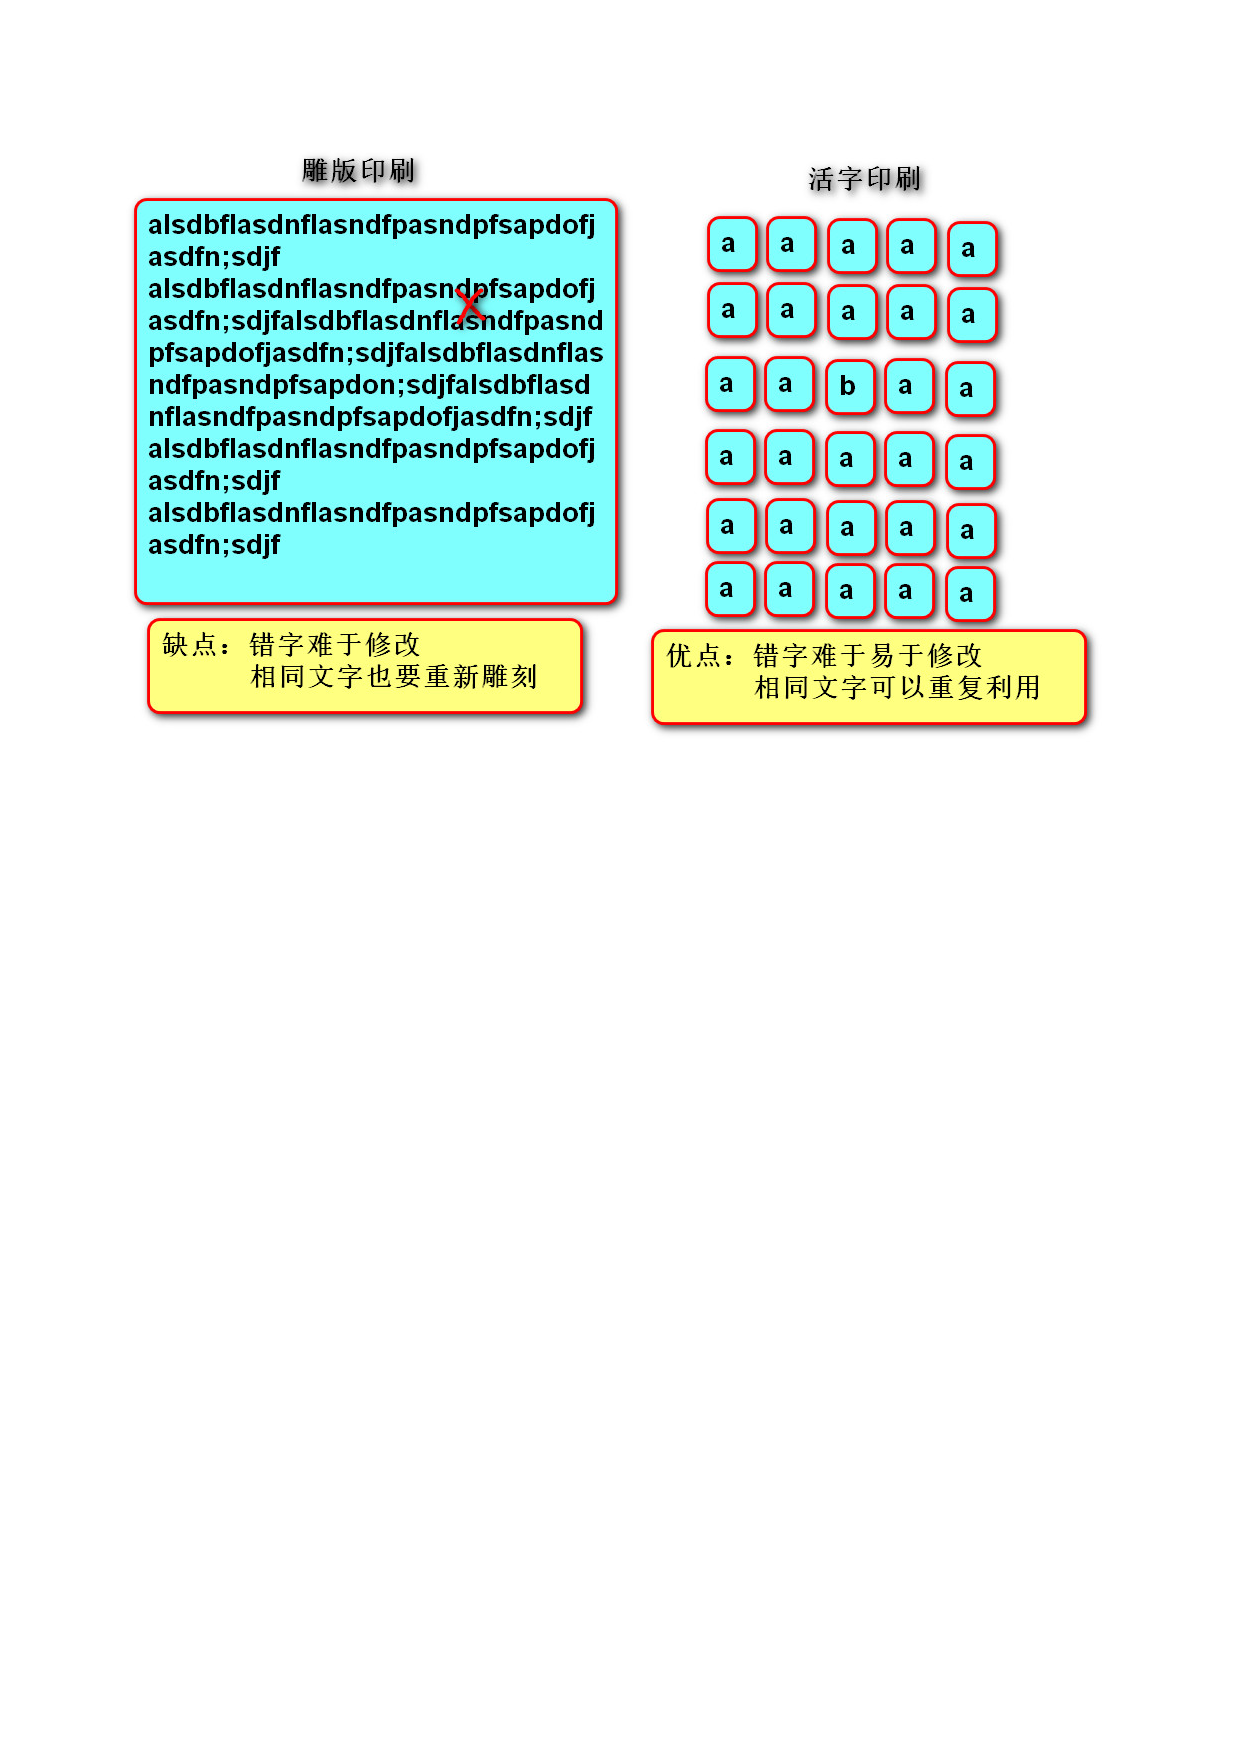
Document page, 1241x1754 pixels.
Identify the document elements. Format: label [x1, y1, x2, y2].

picture [118, 118, 1123, 763]
